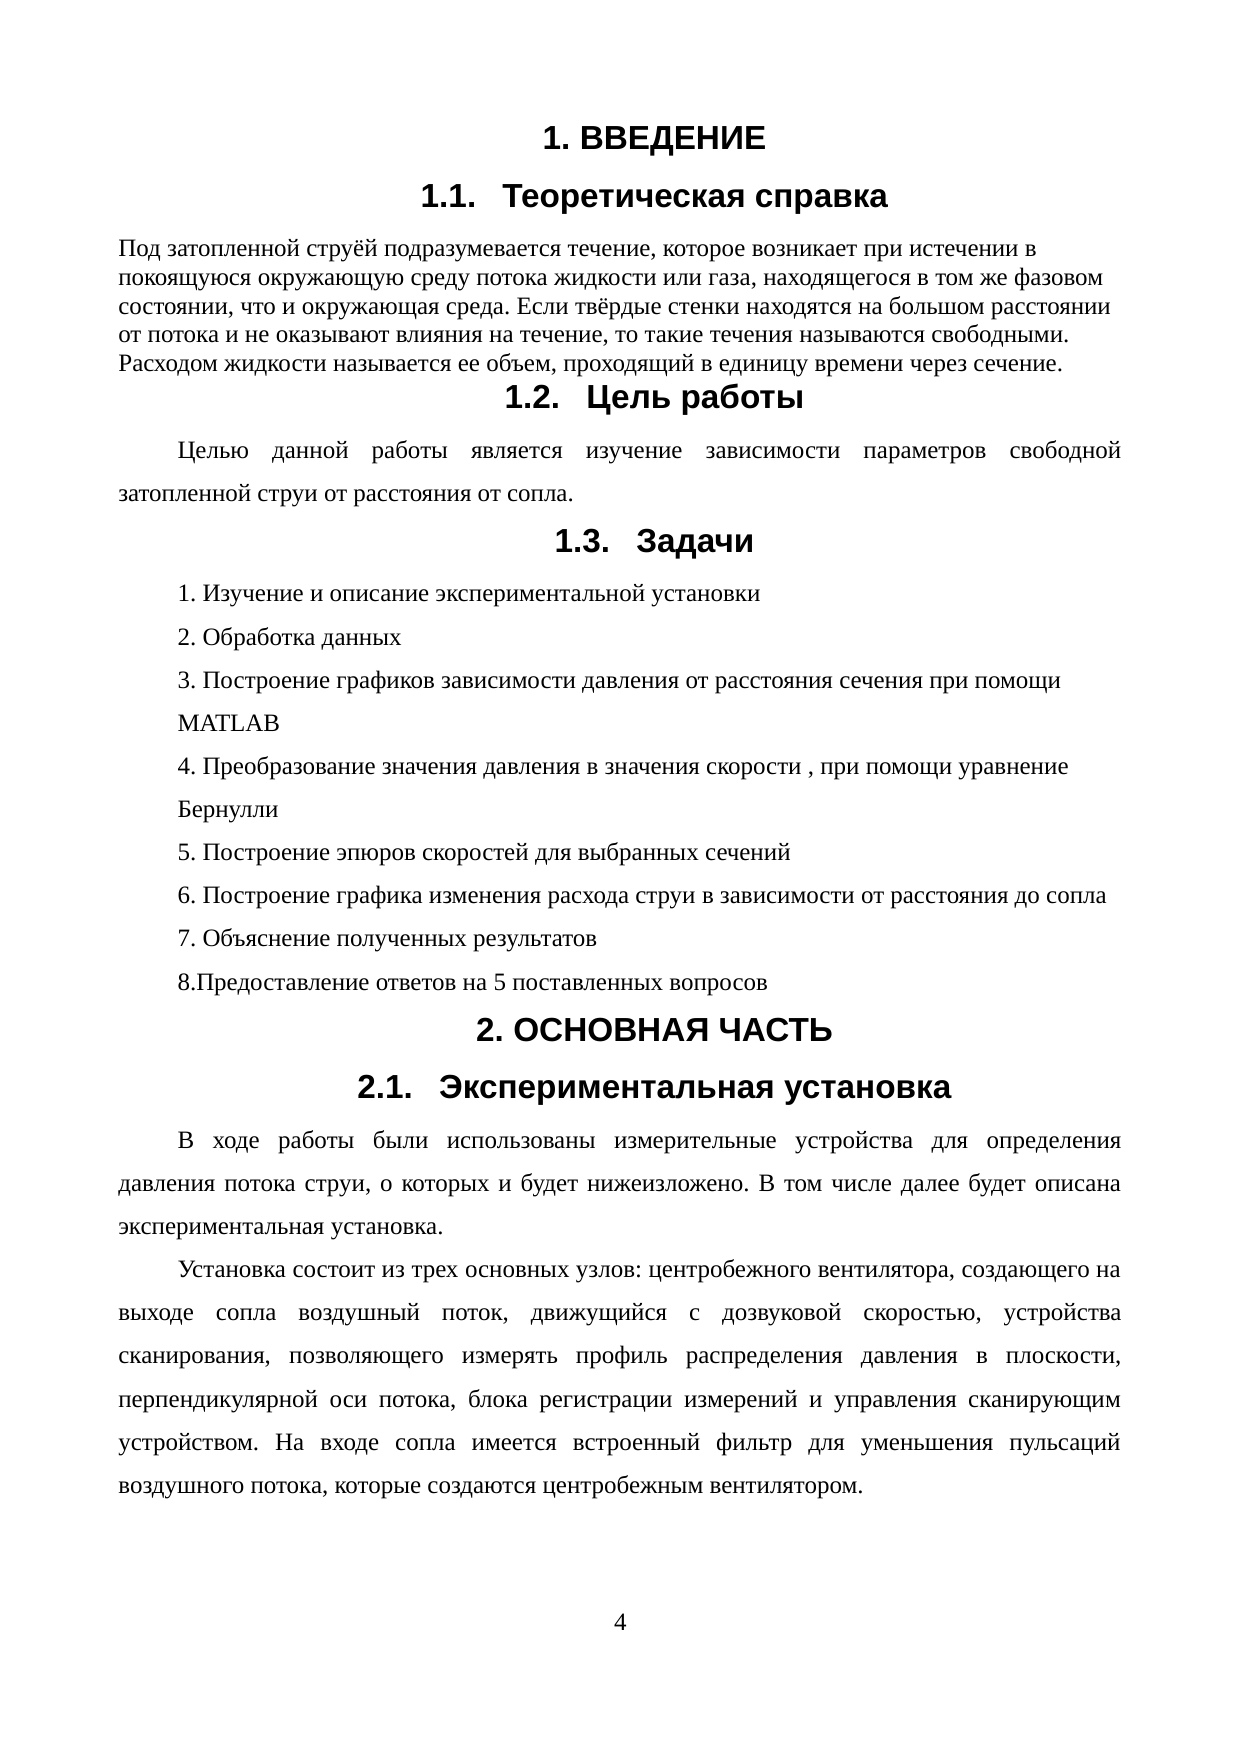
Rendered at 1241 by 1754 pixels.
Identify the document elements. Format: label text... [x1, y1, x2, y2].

subtitle Теоретическая справка [118, 176, 1122, 214]
text Под затопленной струёй подразумевается течение, которое возникает при истечении в покоящуюся окружающую среду потока жидкости или газа, находящегося в том же фазовом состоянии, что и окружающая среда. Если твёрдые стенки находятся на большом расстоянии от потока и не оказывают влияния на течение, то такие течения называются свободными. Расходом жидкости называется ее объем, проходящий в единицу времени через сечение. [118, 233, 1122, 377]
text 4. Преобразование значения давления в значения скорости , при помощи уравнение [118, 751, 1122, 780]
subtitle ВВЕДЕНИЕ [118, 118, 1122, 157]
subtitle Экспериментальная установка [118, 1067, 1122, 1106]
text 6. Построение графика изменения расхода струи в зависимости от расстояния до сопла [118, 880, 1122, 909]
subtitle Цель работы [118, 377, 1122, 416]
text 1. Изучение и описание экспериментальной установки [118, 578, 1122, 607]
text 3. Построение графиков зависимости давления от расстояния сечения при помощи [118, 665, 1122, 693]
subtitle ОСНОВНАЯ ЧАСТЬ [118, 1010, 1122, 1048]
subtitle Задачи [118, 521, 1122, 559]
text 8.Предоставление ответов на 5 поставленных вопросов [118, 967, 1122, 995]
text MATLAB [118, 708, 1122, 737]
text 2. Обработка данных [118, 622, 1122, 650]
text Бернулли [118, 794, 1122, 823]
text Целью данной работы является изучение зависимости параметров свободной затопленной струи от расстояния от сопла. [118, 435, 1122, 507]
text 7. Объяснение полученных результатов [118, 923, 1122, 952]
text В ходе работы были использованы измерительные устройства для определения давления потока струи, о которых и будет нижеизложено. В том числе далее будет описана экспериментальная установка. [118, 1125, 1122, 1240]
text Установка состоит из трех основных узлов: центробежного вентилятора, создающего на выходе сопла воздушный поток, движущийся с дозвуковой скоростью, устройства сканирования, позволяющего измерять профиль распределения давления в плоскости, перпендикулярной оси потока, блока регистрации измерений и управления сканирующим устройством. На входе сопла имеется встроенный фильтр для уменьшения пульсаций воздушного потока, которые создаются центробежным вентилятором. [118, 1254, 1122, 1499]
text 5. Построение эпюров скоростей для выбранных сечений [118, 837, 1122, 866]
